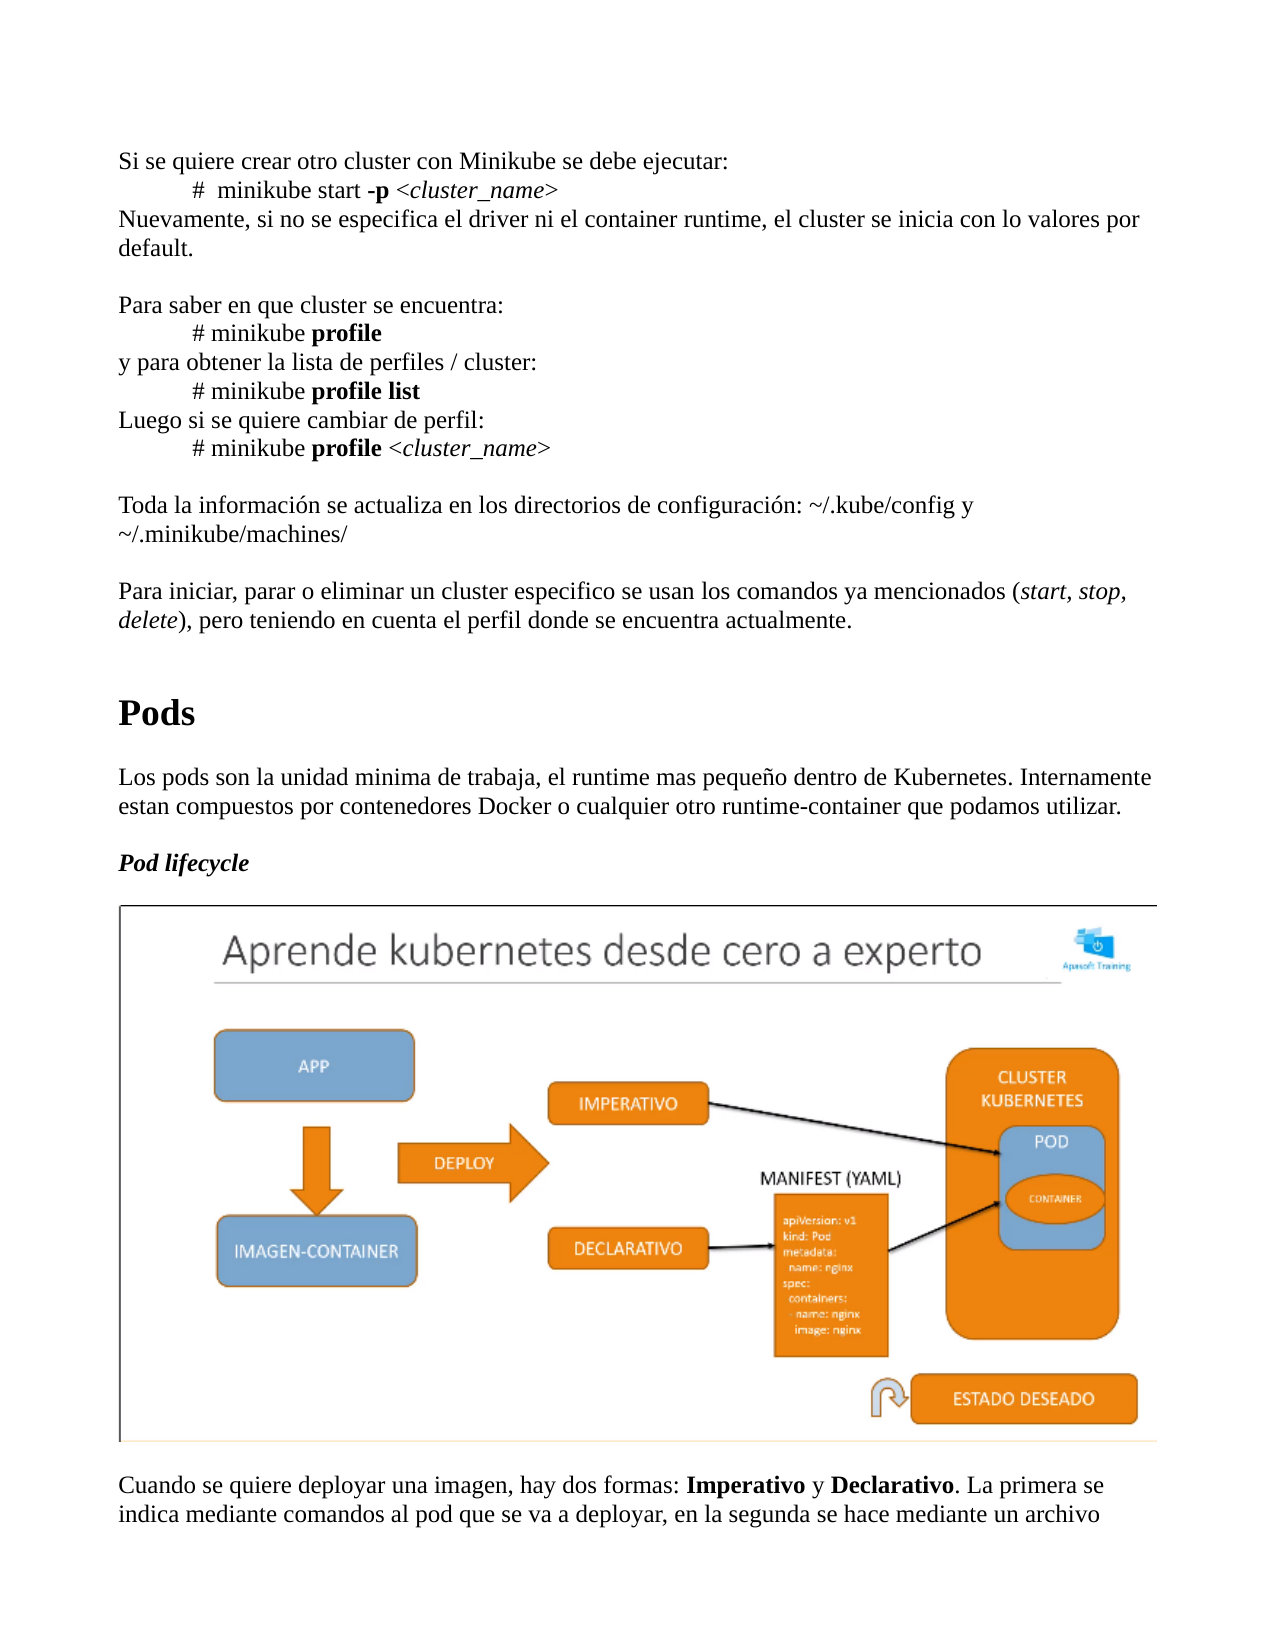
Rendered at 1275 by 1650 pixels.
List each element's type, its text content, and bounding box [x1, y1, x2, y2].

picture [118, 905, 1157, 1442]
text # minikube profile <cluster_name> [118, 433, 1157, 462]
text # minikube profile [118, 318, 1157, 347]
text Pod lifecycle [118, 848, 1157, 877]
text Luego si se quiere cambiar de perfil: [118, 405, 1157, 433]
text # minikube start -p <cluster_name> [118, 175, 1157, 204]
text Los pods son la unidad minima de trabaja, el runtime mas pequeño dentro de Kubernetes. Internamente estan compuestos por contenedores Docker o cualquier otro runtime-container que podamos utilizar. [118, 762, 1157, 819]
text y para obtener la lista de perfiles / cluster: [118, 347, 1157, 376]
text Pods [118, 691, 1157, 734]
text Si se quiere crear otro cluster con Minikube se debe ejecutar: [118, 146, 1157, 175]
text Para saber en que cluster se encuentra: [118, 290, 1157, 318]
text # minikube profile list [118, 376, 1157, 405]
text Toda la información se actualiza en los directorios de configuración: ~/.kube/config y ~/.minikube/machines/ [118, 491, 1157, 548]
text Para iniciar, parar o eliminar un cluster especifico se usan los comandos ya mencionados (start, stop, delete), pero teniendo en cuenta el perfil donde se encuentra actualmente. [118, 576, 1157, 634]
text Nuevamente, si no se especifica el driver ni el container runtime, el cluster se inicia con lo valores por default. [118, 204, 1157, 261]
text Cuando se quiere deployar una imagen, hay dos formas: Imperativo y Declarativo. La primera se indica mediante comandos al pod que se va a deployar, en la segunda se hace mediante un archivo [118, 1470, 1157, 1528]
